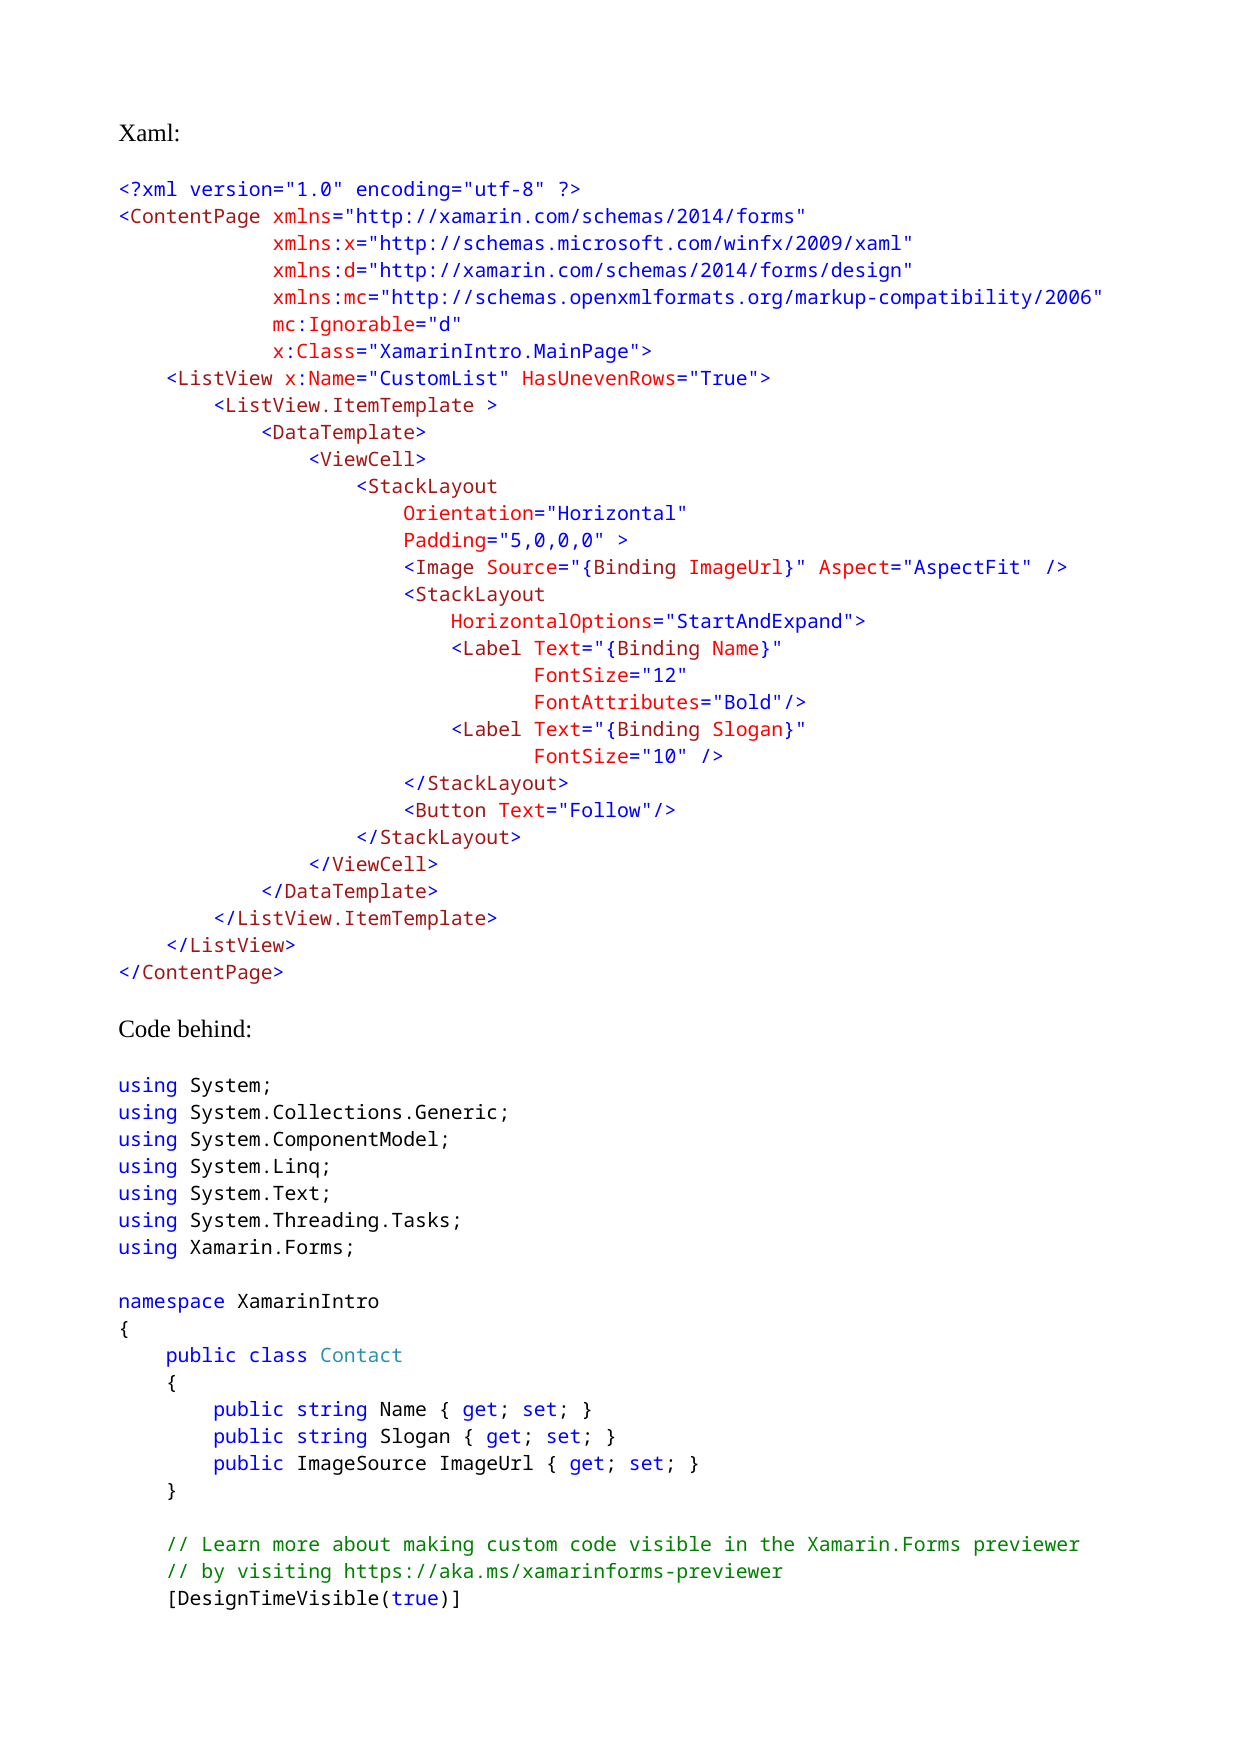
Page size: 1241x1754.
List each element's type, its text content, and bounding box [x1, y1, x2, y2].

text mc:Ignorable="d" [118, 311, 1122, 337]
text </DataTemplate> [118, 877, 1122, 904]
text </ListView> [118, 931, 1122, 958]
text using System; [118, 1071, 1122, 1098]
text using System.Collections.Generic; [118, 1098, 1122, 1125]
text <StackLayout [118, 580, 1122, 607]
text using System.Text; [118, 1179, 1122, 1206]
text xmlns:d="http://xamarin.com/schemas/2014/forms/design" [118, 257, 1122, 283]
text using System.ComponentModel; [118, 1125, 1122, 1152]
text // by visiting https://aka.ms/xamarinforms-previewer [118, 1557, 1122, 1584]
text FontAttributes="Bold"/> [118, 688, 1122, 715]
text <Button Text="Follow"/> [118, 796, 1122, 823]
text <Label Text="{Binding Slogan}" [118, 715, 1122, 742]
text Padding="5,0,0,0" > [118, 526, 1122, 553]
text </ContentPage> [118, 958, 1122, 985]
text Xaml: [118, 118, 1122, 147]
text public string Name { get; set; } [118, 1395, 1122, 1422]
text public string Slogan { get; set; } [118, 1422, 1122, 1449]
text { [118, 1314, 1122, 1341]
text using System.Threading.Tasks; [118, 1206, 1122, 1233]
text x:Class="XamarinIntro.MainPage"> [118, 337, 1122, 364]
text <ViewCell> [118, 445, 1122, 472]
text } [118, 1476, 1122, 1503]
text // Learn more about making custom code visible in the Xamarin.Forms previewer [118, 1530, 1122, 1557]
text namespace XamarinIntro [118, 1287, 1122, 1314]
text <ListView.ItemTemplate > [118, 391, 1122, 418]
text [DesignTimeVisible(true)] [118, 1584, 1122, 1611]
text xmlns:x="http://schemas.microsoft.com/winfx/2009/xaml" [118, 229, 1122, 257]
text using Xamarin.Forms; [118, 1233, 1122, 1260]
text <DataTemplate> [118, 418, 1122, 445]
text Code behind: [118, 1014, 1122, 1042]
text xmlns:mc="http://schemas.openxmlformats.org/markup-compatibility/2006" [118, 283, 1122, 311]
text HorizontalOptions="StartAndExpand"> [118, 607, 1122, 634]
text FontSize="12" [118, 661, 1122, 688]
text <Label Text="{Binding Name}" [118, 634, 1122, 661]
text </StackLayout> [118, 769, 1122, 796]
text <?xml version="1.0" encoding="utf-8" ?> [118, 176, 1122, 203]
text using System.Linq; [118, 1152, 1122, 1179]
text <ListView x:Name="CustomList" HasUnevenRows="True"> [118, 364, 1122, 391]
text public class Contact [118, 1341, 1122, 1368]
text </ListView.ItemTemplate> [118, 904, 1122, 931]
text public ImageSource ImageUrl { get; set; } [118, 1449, 1122, 1476]
text <Image Source="{Binding ImageUrl}" Aspect="AspectFit" /> [118, 553, 1122, 580]
text </StackLayout> [118, 823, 1122, 850]
text { [118, 1368, 1122, 1395]
text Orientation="Horizontal" [118, 499, 1122, 526]
text <StackLayout [118, 472, 1122, 499]
text </ViewCell> [118, 850, 1122, 877]
text FontSize="10" /> [118, 742, 1122, 769]
text <ContentPage xmlns="http://xamarin.com/schemas/2014/forms" [118, 203, 1122, 229]
